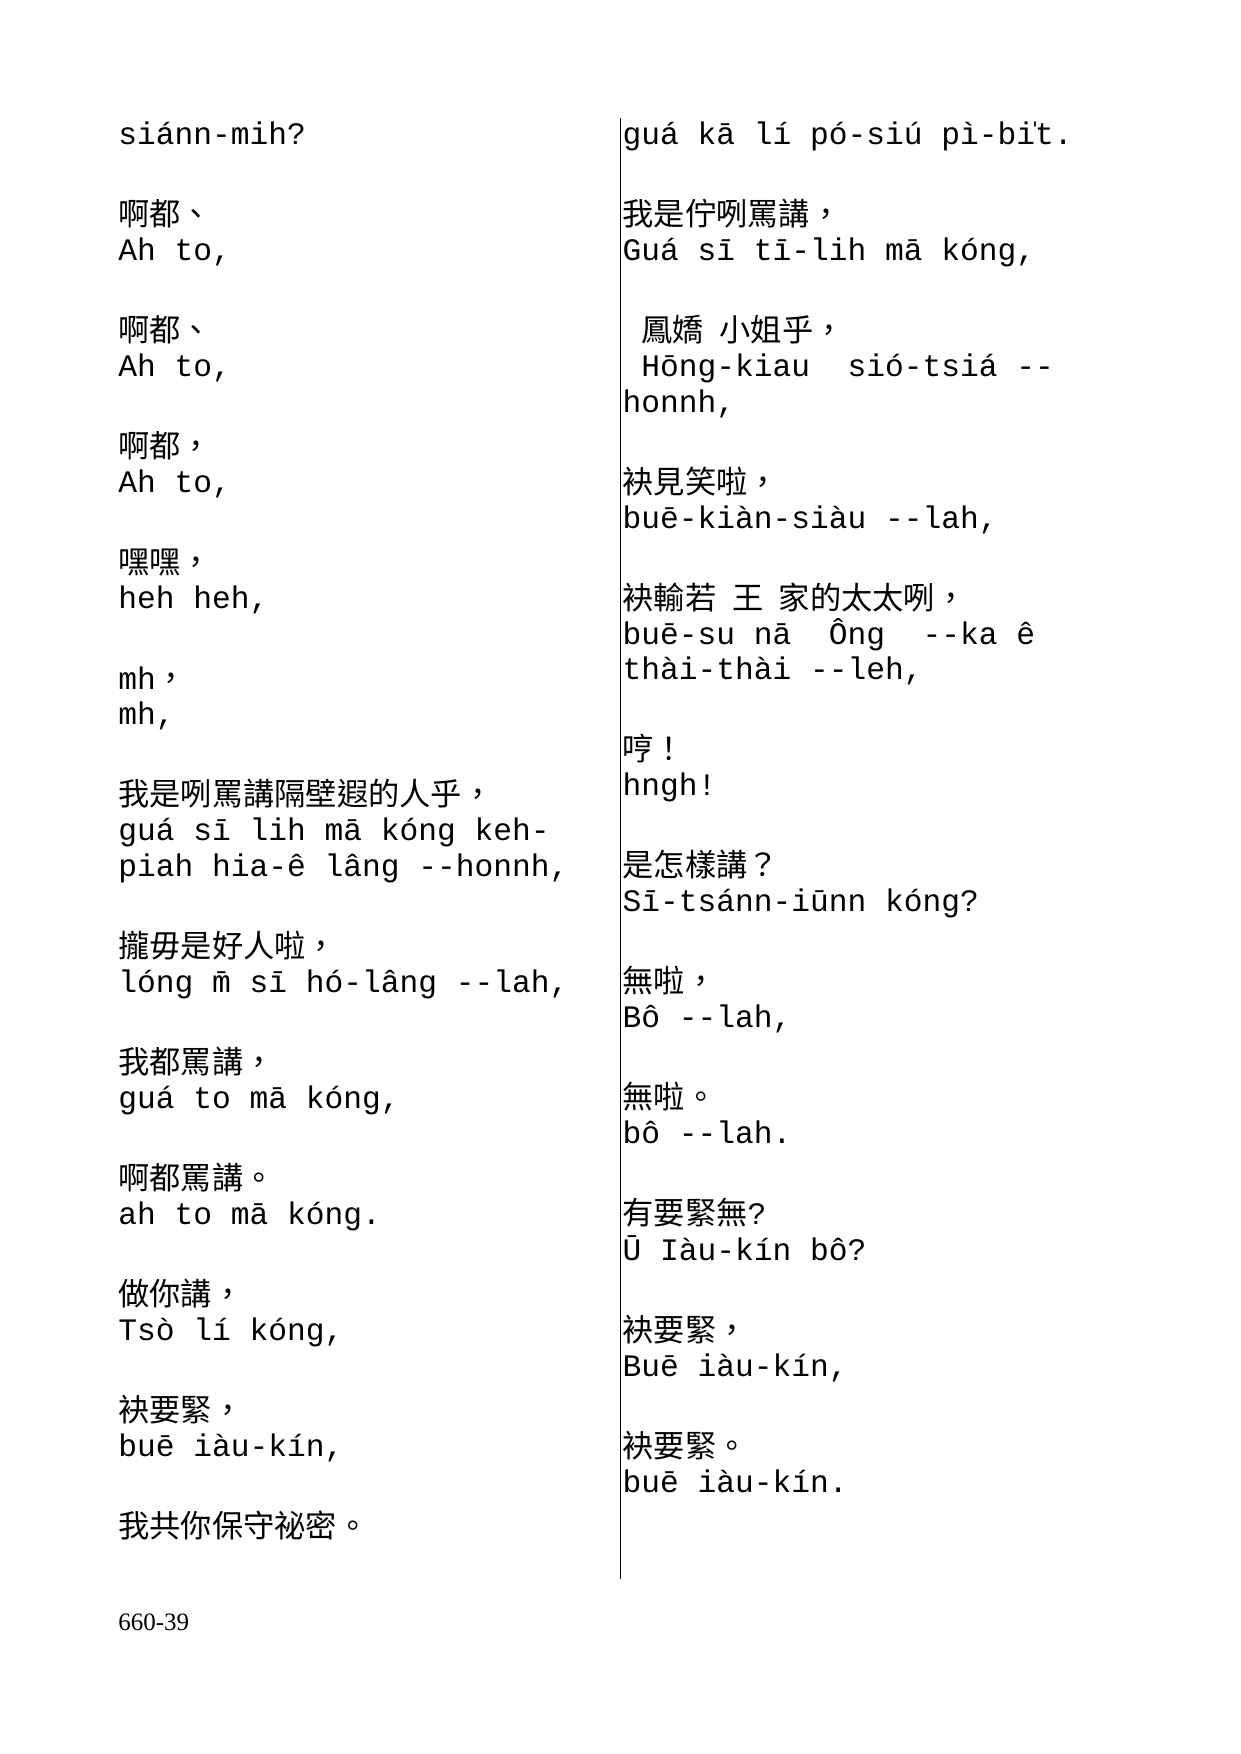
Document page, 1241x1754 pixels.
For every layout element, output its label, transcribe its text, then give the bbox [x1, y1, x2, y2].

text Ah to, [118, 234, 618, 269]
text Sī-tsánn-iūnn kóng? [622, 886, 1122, 921]
text 啊都、 [118, 305, 618, 350]
text 是怎樣講？ [622, 840, 1122, 886]
text 啊都、 [118, 189, 618, 234]
text Tsò lí kóng, [118, 1314, 618, 1350]
text bô --lah. [622, 1118, 1122, 1153]
text Ū Iàu-kín bô? [622, 1234, 1122, 1269]
text 啊都罵講。 [118, 1153, 618, 1198]
text 袂輸若 王 家的太太咧， [622, 573, 1122, 618]
text Bô --lah, [622, 1002, 1122, 1037]
text guá to mā kóng, [118, 1082, 618, 1118]
text siánn-mih? [118, 118, 618, 153]
text 哼！ [622, 724, 1122, 769]
text 無啦， [622, 956, 1122, 1002]
text 嘿嘿， [118, 537, 618, 582]
text 我是咧罵講隔壁遐的人乎， [118, 769, 618, 815]
text lóng m̄ sī hó-lâng --lah, [118, 966, 618, 1002]
text guá sī lih mā kóng keh-piah hia-ê lâng --honnh, [118, 815, 618, 886]
text 攏毋是好人啦， [118, 921, 618, 966]
text 我是佇咧罵講， [622, 189, 1122, 234]
text 袂要緊， [118, 1385, 618, 1430]
text 袂要緊， [622, 1305, 1122, 1350]
text guá kā lí pó-siú pì-bi̍t. [622, 118, 1122, 153]
text Ah to, [118, 466, 618, 502]
text Guá sī tī-lih mā kóng, [622, 234, 1122, 269]
text heh heh, [118, 582, 618, 618]
text Ah to, [118, 350, 618, 386]
text Hōng-kiau sió-tsiá --honnh, [622, 351, 1122, 421]
text 我共你保守祕密。 [118, 1501, 618, 1546]
text 鳳嬌 小姐乎， [622, 305, 1122, 351]
text buē-su nā Ông --ka ê thài-thài --leh, [622, 618, 1122, 689]
text 做你講， [118, 1269, 618, 1314]
text 我都罵講， [118, 1037, 618, 1082]
text buē-kiàn-siàu --lah, [622, 502, 1122, 537]
text hngh! [622, 769, 1122, 805]
text 袂要緊。 [622, 1421, 1122, 1466]
text mh, [118, 699, 618, 734]
text 啊都， [118, 421, 618, 466]
text buē iàu-kín, [118, 1430, 618, 1466]
text mh， [118, 653, 618, 699]
text ah to mā kóng. [118, 1198, 618, 1234]
text 袂見笑啦， [622, 457, 1122, 502]
text 有要緊無? [622, 1188, 1122, 1234]
text Buē iàu-kín, [622, 1350, 1122, 1386]
text buē iàu-kín. [622, 1466, 1122, 1502]
text 無啦。 [622, 1072, 1122, 1118]
